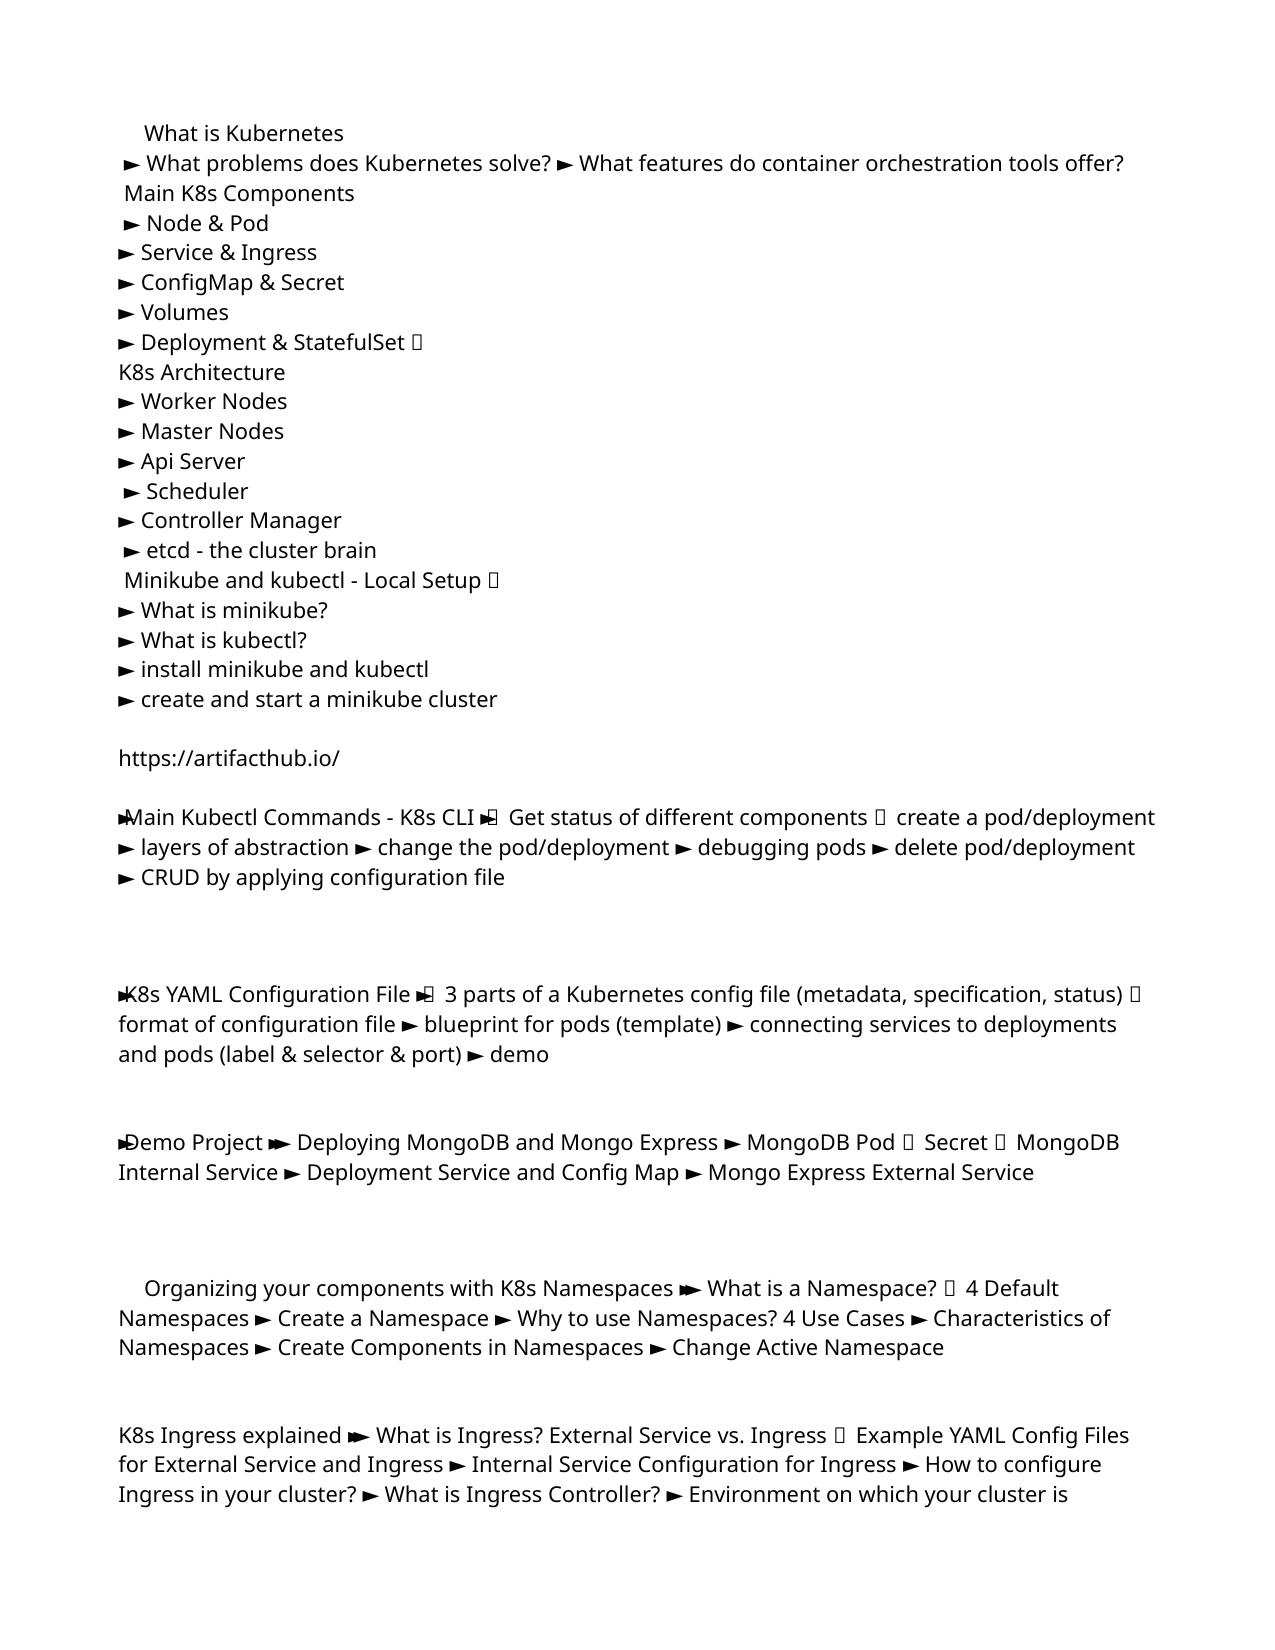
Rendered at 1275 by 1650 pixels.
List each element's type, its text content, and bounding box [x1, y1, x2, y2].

text https://artifacthub.io/ [118, 743, 1157, 772]
text ► Scheduler [118, 476, 1157, 505]
text ► Controller Manager [118, 505, 1157, 535]
text ► Api Server [118, 446, 1157, 476]
text ► Volumes [118, 297, 1157, 327]
text 🔥 K8s YAML Configuration File 🔥 ► 3 parts of a Kubernetes config file (metadata, specification, status) ► format of configuration file ► blueprint for pods (template) ► connecting services to deployments and pods (label & selector & port) ► demo [118, 979, 1157, 1098]
text 🔥 Organizing your components with K8s Namespaces 🔥 ► What is a Namespace? ► 4 Default Namespaces ► Create a Namespace ► Why to use Namespaces? 4 Use Cases ► Characteristics of Namespaces ► Create Components in Namespaces ► Change Active Namespace [118, 1273, 1157, 1362]
text Main K8s Components [118, 178, 1157, 207]
text ► Service & Ingress [118, 237, 1157, 267]
text ► ConfigMap & Secret [118, 267, 1157, 297]
text Minikube and kubectl - Local Setup 🔥 [118, 565, 1157, 595]
text K8s Ingress explained 🔥 ► What is Ingress? External Service vs. Ingress ► Example YAML Config Files for External Service and Ingress ► Internal Service Configuration for Ingress ► How to configure Ingress in your cluster? ► What is Ingress Controller? ► Environment on which your cluster is running (Cloud provider or bare metal) ► Demo: Configure Ingress in Minikube ► Ingress Default Backend ► Routing Use Cases ► Configuring TLS Certificate [118, 1419, 1157, 1509]
text ► What problems does Kubernetes solve? ► What features do container orchestration tools offer? [118, 148, 1157, 178]
text ► Master Nodes [118, 416, 1157, 446]
text ► install minikube and kubectl [118, 654, 1157, 684]
text 🔥 Main Kubectl Commands - K8s CLI 🔥 ► Get status of different components ► create a pod/deployment ► layers of abstraction ► change the pod/deployment ► debugging pods ► delete pod/deployment ► CRUD by applying configuration file [118, 772, 1157, 921]
text ► Worker Nodes [118, 386, 1157, 416]
text ► Deployment & StatefulSet 🔥 [118, 327, 1157, 356]
text ► Node & Pod [118, 207, 1157, 237]
text 🔥 Demo Project 🔥 ► Deploying MongoDB and Mongo Express ► MongoDB Pod ► Secret ► MongoDB Internal Service ► Deployment Service and Config Map ► Mongo Express External Service [118, 1127, 1157, 1215]
text ► create and start a minikube cluster [118, 684, 1157, 714]
text K8s Architecture [118, 356, 1157, 386]
text 🔥 What is Kubernetes [118, 118, 1157, 148]
text ► etcd - the cluster brain [118, 535, 1157, 565]
text ► What is kubectl? [118, 624, 1157, 654]
text ► What is minikube? [118, 595, 1157, 624]
